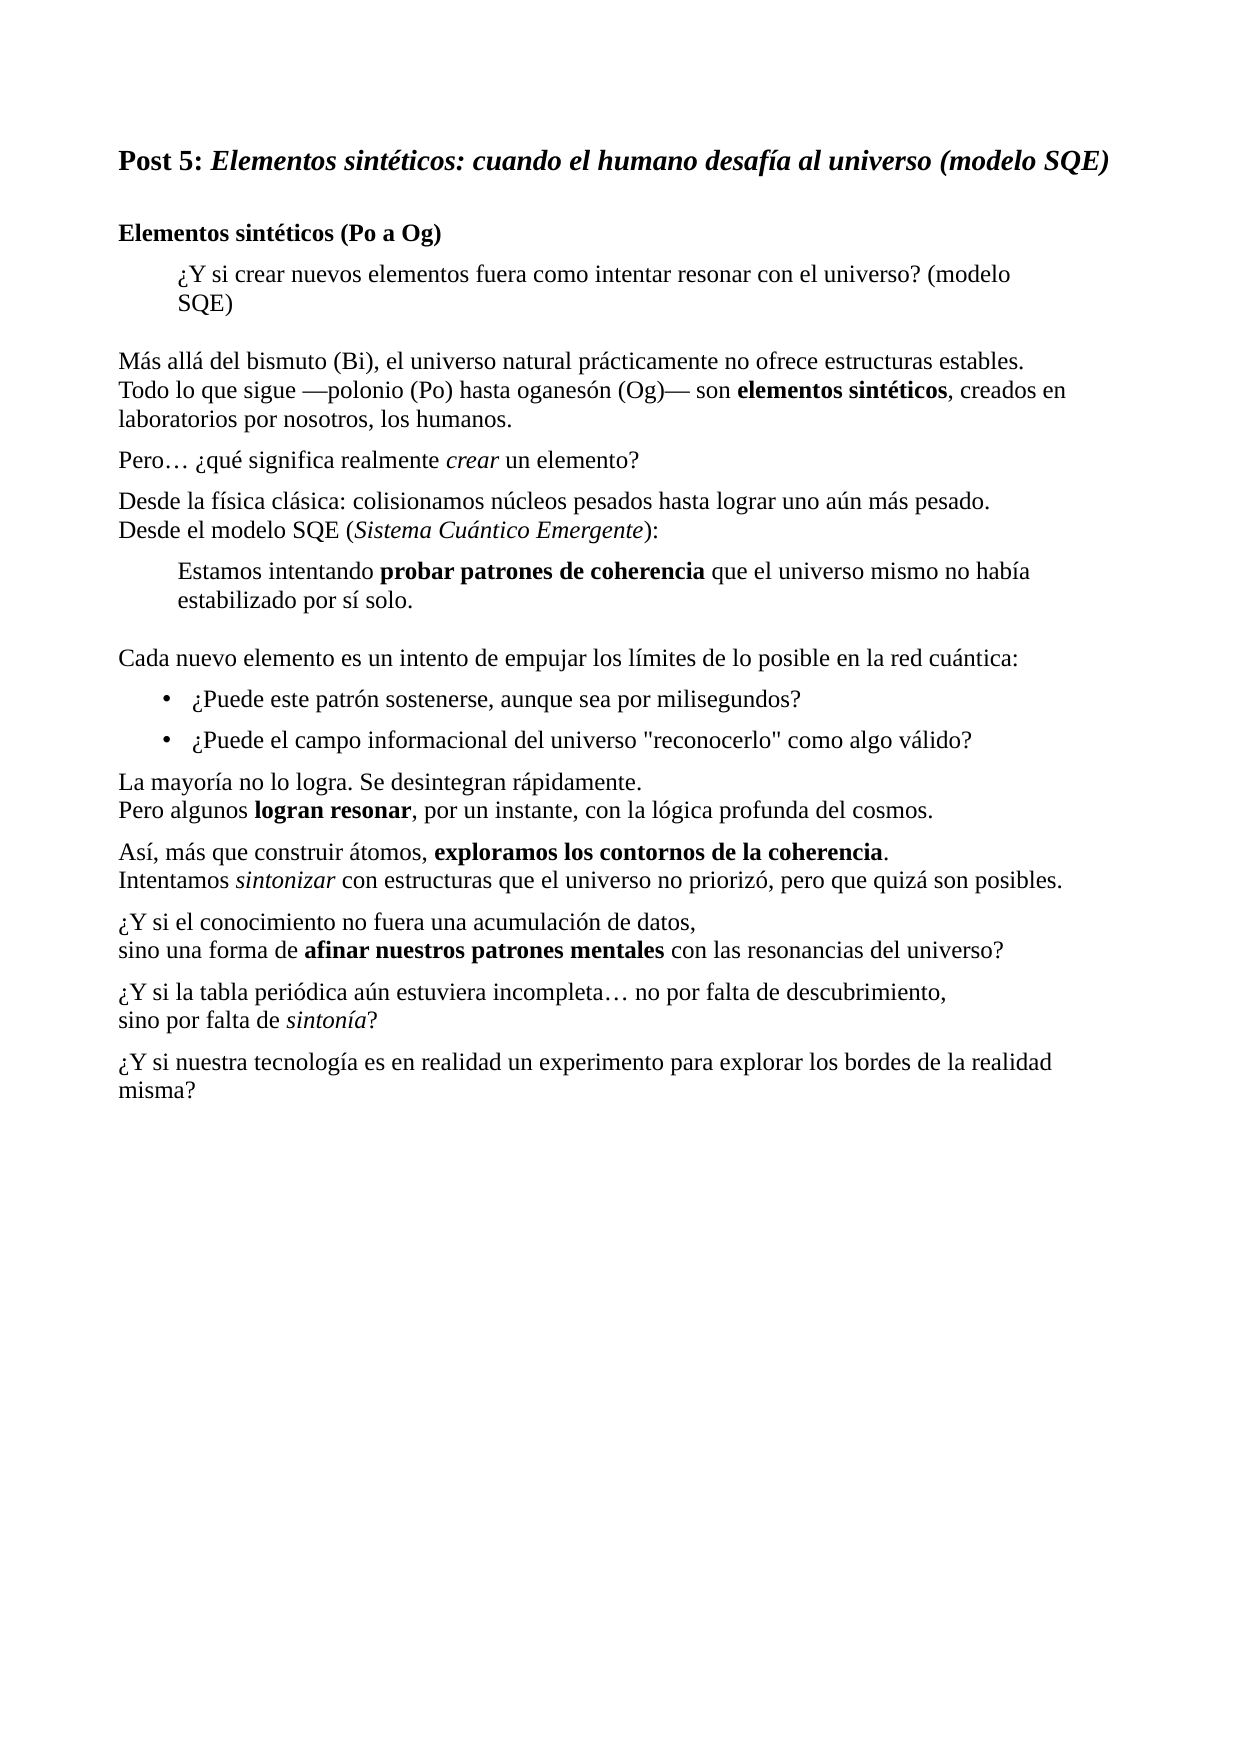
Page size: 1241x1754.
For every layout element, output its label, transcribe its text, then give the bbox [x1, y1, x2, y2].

text ¿Y si crear nuevos elementos fuera como intentar resonar con el universo? (modelo SQE) [177, 259, 1063, 317]
subtitle Post 5: Elementos sintéticos: cuando el humano desafía al universo (modelo SQE) [118, 143, 1122, 177]
text Pero… ¿qué significa realmente crear un elemento? [118, 445, 1122, 474]
text Cada nuevo elemento es un intento de empujar los límites de lo posible en la red cuántica: [118, 643, 1122, 672]
text ¿Y si nuestra tecnología es en realidad un experimento para explorar los bordes de la realidad misma? [118, 1047, 1122, 1104]
text ¿Y si el conocimiento no fuera una acumulación de datos, sino una forma de afinar nuestros patrones mentales con las resonancias del universo? [118, 907, 1122, 964]
text Elementos sintéticos (Po a Og) [118, 189, 1122, 247]
text Desde la física clásica: colisionamos núcleos pesados hasta lograr uno aún más pesado. Desde el modelo SQE (Sistema Cuántico Emergente): [118, 486, 1122, 544]
list ¿Puede este patrón sostenerse, aunque sea por milisegundos? [162, 684, 1122, 713]
text ¿Y si la tabla periódica aún estuviera incompleta… no por falta de descubrimiento, sino por falta de sintonía? [118, 977, 1122, 1034]
list ¿Puede el campo informacional del universo "reconocerlo" como algo válido? [162, 726, 1122, 754]
text Estamos intentando probar patrones de coherencia que el universo mismo no había estabilizado por sí solo. [177, 556, 1063, 614]
text Así, más que construir átomos, exploramos los contornos de la coherencia. Intentamos sintonizar con estructuras que el universo no priorizó, pero que quizá son posibles. [118, 837, 1122, 894]
text La mayoría no lo logra. Se desintegran rápidamente. Pero algunos logran resonar, por un instante, con la lógica profunda del cosmos. [118, 767, 1122, 824]
text Más allá del bismuto (Bi), el universo natural prácticamente no ofrece estructuras estables. Todo lo que sigue —polonio (Po) hasta oganesón (Og)— son elementos sintéticos, creados en laboratorios por nosotros, los humanos. [118, 346, 1122, 432]
